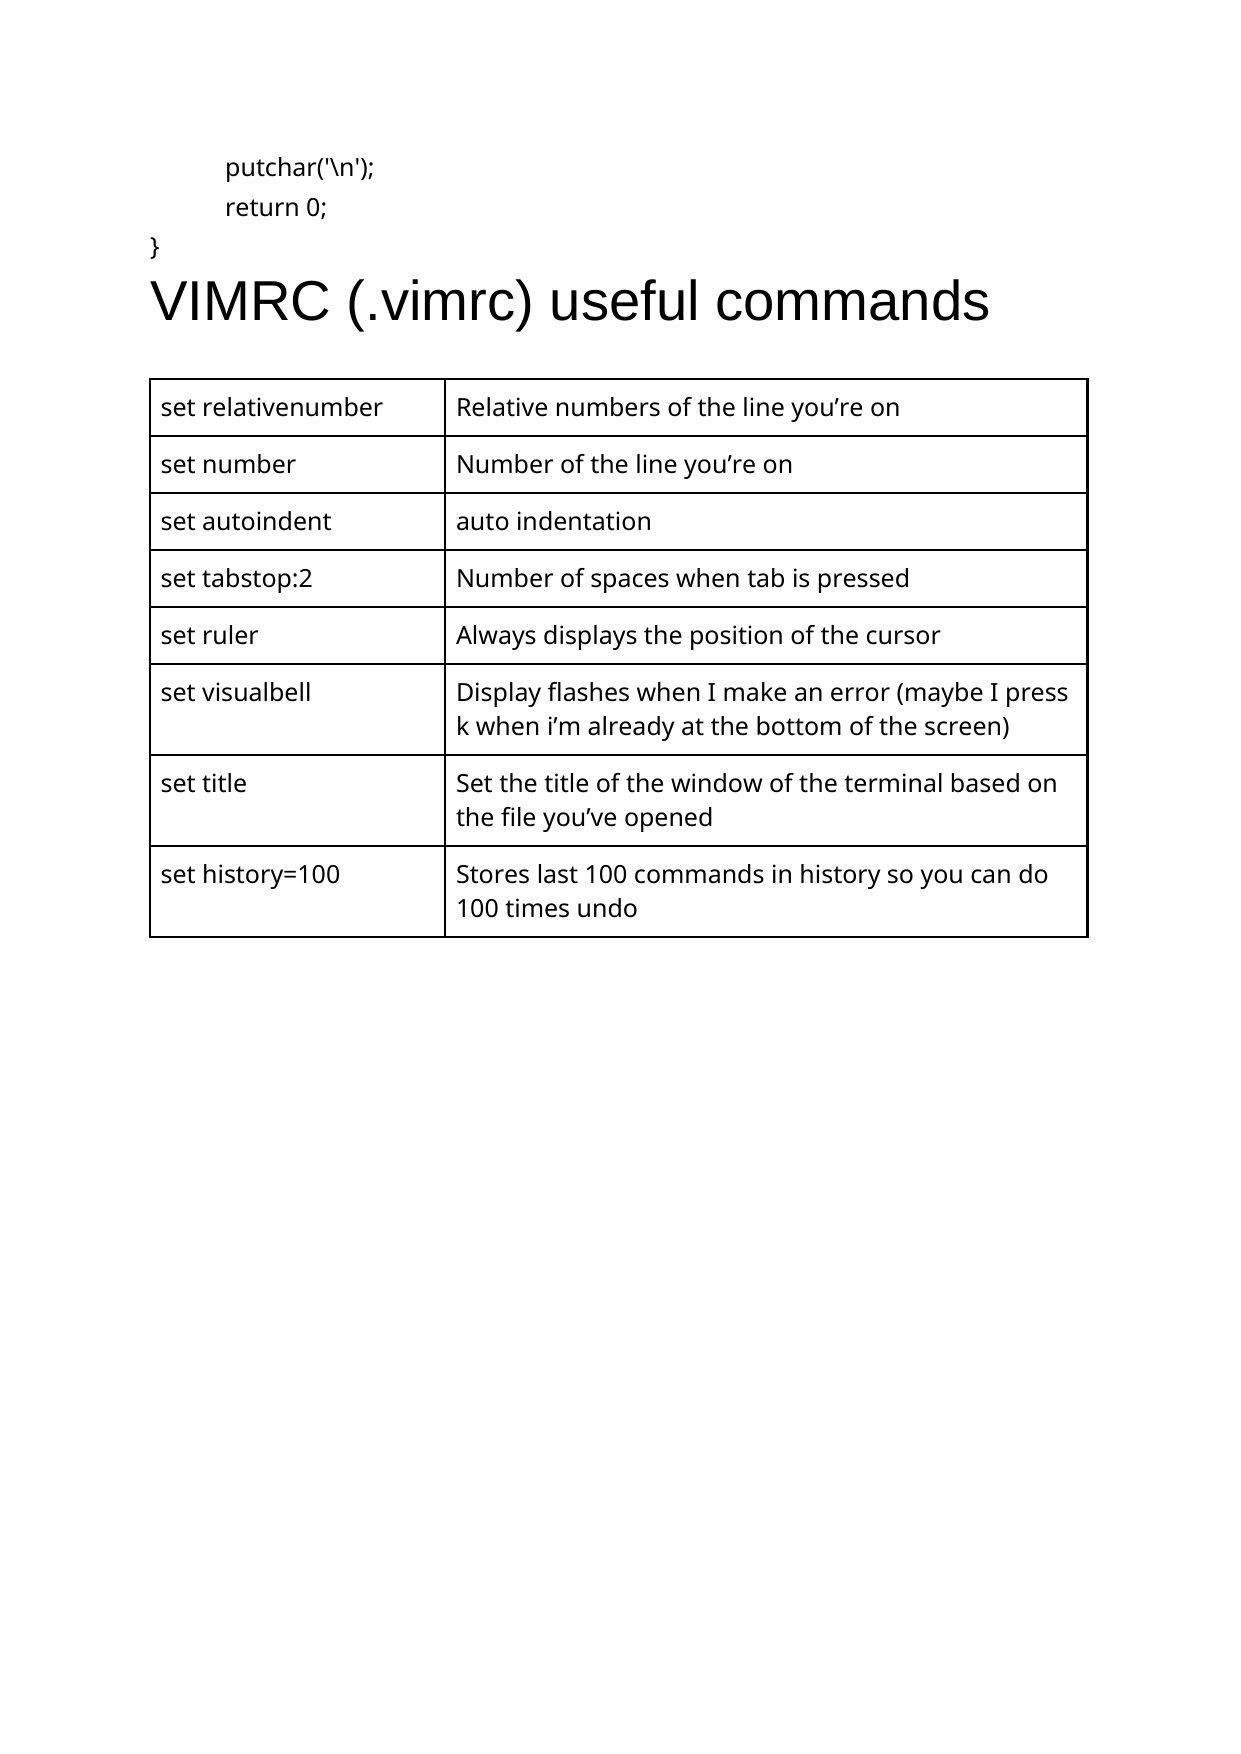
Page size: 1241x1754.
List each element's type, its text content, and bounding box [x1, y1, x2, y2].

table_header set relativenumber [151, 380, 444, 434]
table_cell set visualbell [151, 665, 444, 753]
table_cell Number of spaces when tab is pressed [446, 551, 1086, 606]
table_header Relative numbers of the line you’re on [446, 380, 1086, 434]
title VIMRC (.vimrc) useful commands [150, 267, 1090, 332]
text return 0; [150, 189, 1090, 223]
table_cell set history=100 [151, 847, 444, 936]
table_cell auto indentation [446, 494, 1086, 548]
table_cell set autoindent [151, 494, 444, 548]
table_cell set number [151, 437, 444, 492]
table_cell Number of the line you’re on [446, 437, 1086, 492]
table_cell Always displays the position of the cursor [446, 608, 1086, 662]
table_cell set title [151, 756, 444, 844]
table_cell set ruler [151, 608, 444, 662]
table_cell Stores last 100 commands in history so you can do 100 times undo [446, 847, 1086, 936]
text } [150, 228, 1090, 262]
text putchar('\n'); [150, 150, 1090, 184]
table_cell set tabstop:2 [151, 551, 444, 606]
table_cell Set the title of the window of the terminal based on the file you’ve opened [446, 756, 1086, 844]
table_cell Display flashes when I make an error (maybe I press k when i’m already at the bottom of the screen) [446, 665, 1086, 753]
